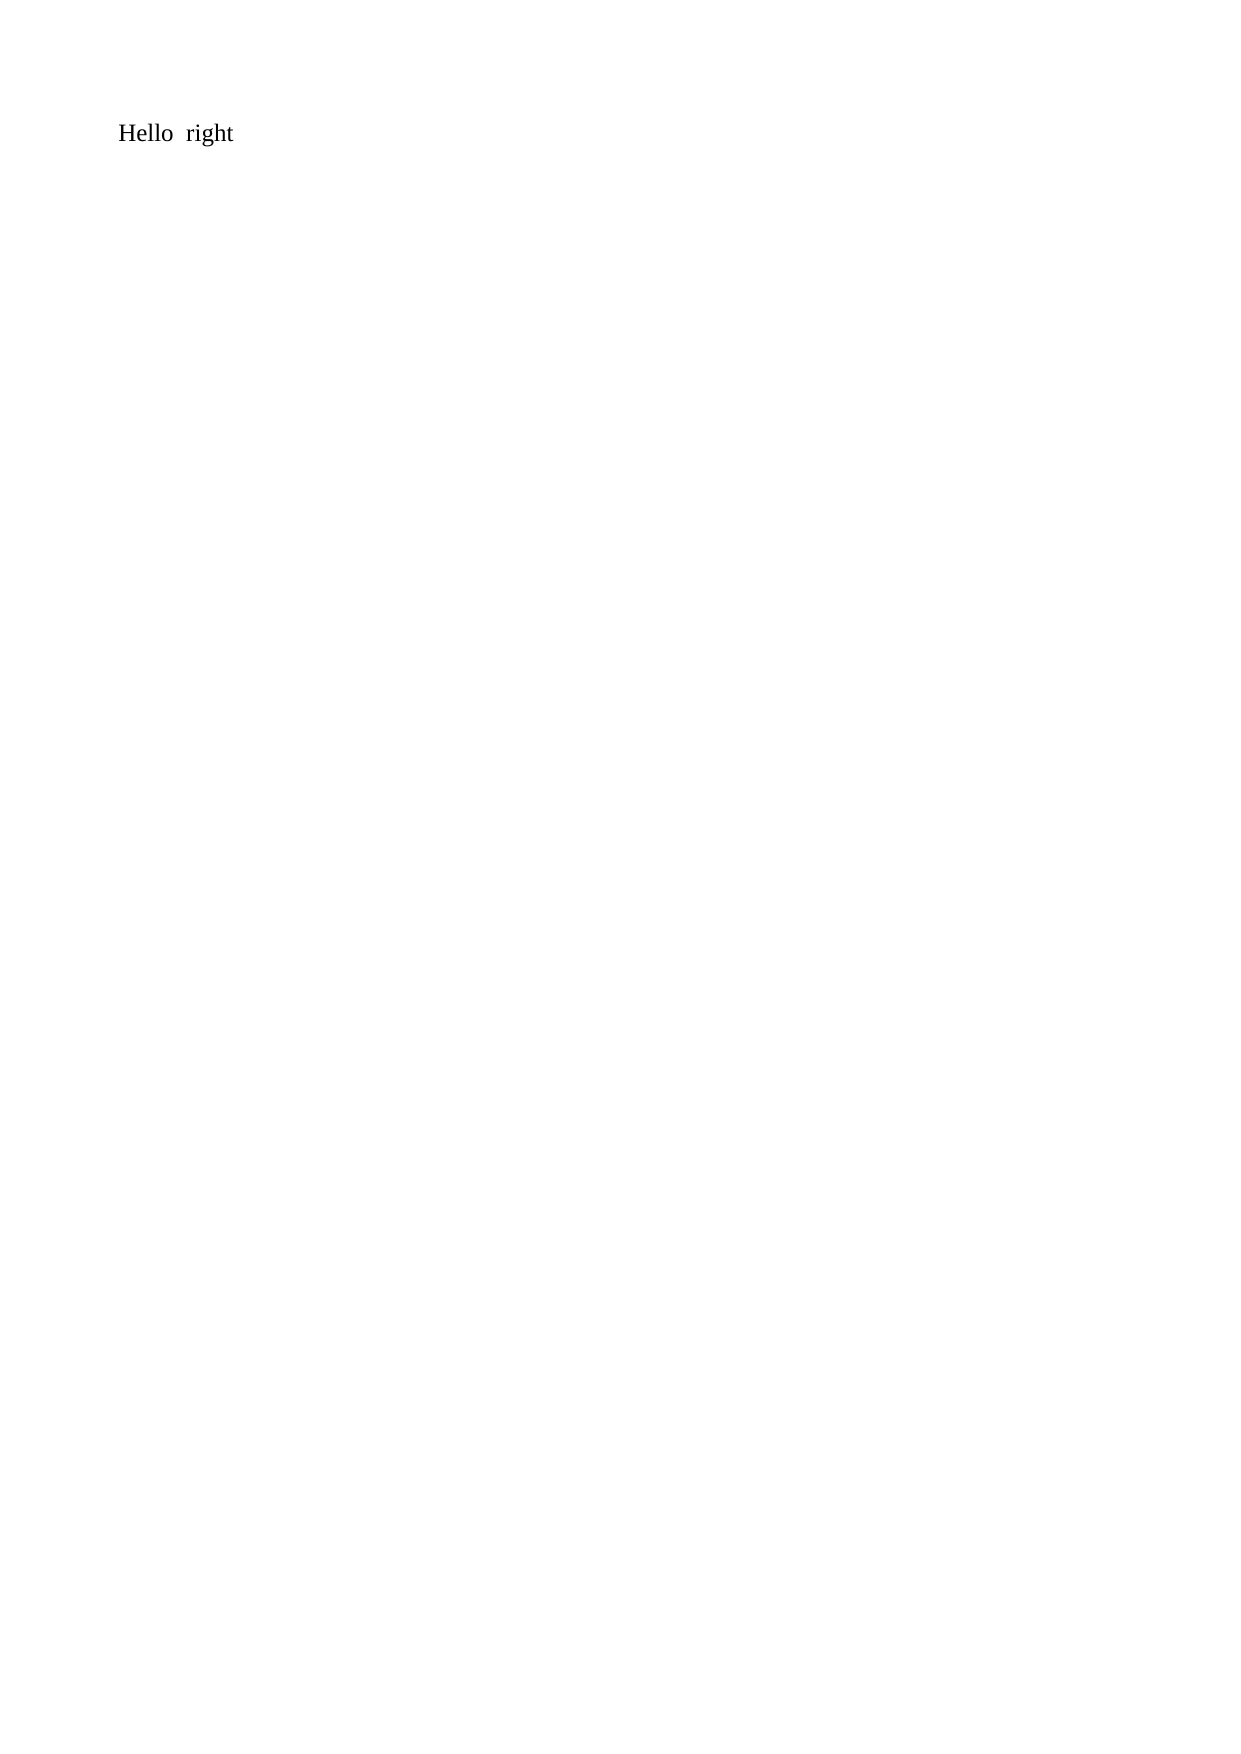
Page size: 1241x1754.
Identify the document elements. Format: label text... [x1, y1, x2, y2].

text Hello right [118, 118, 1122, 147]
